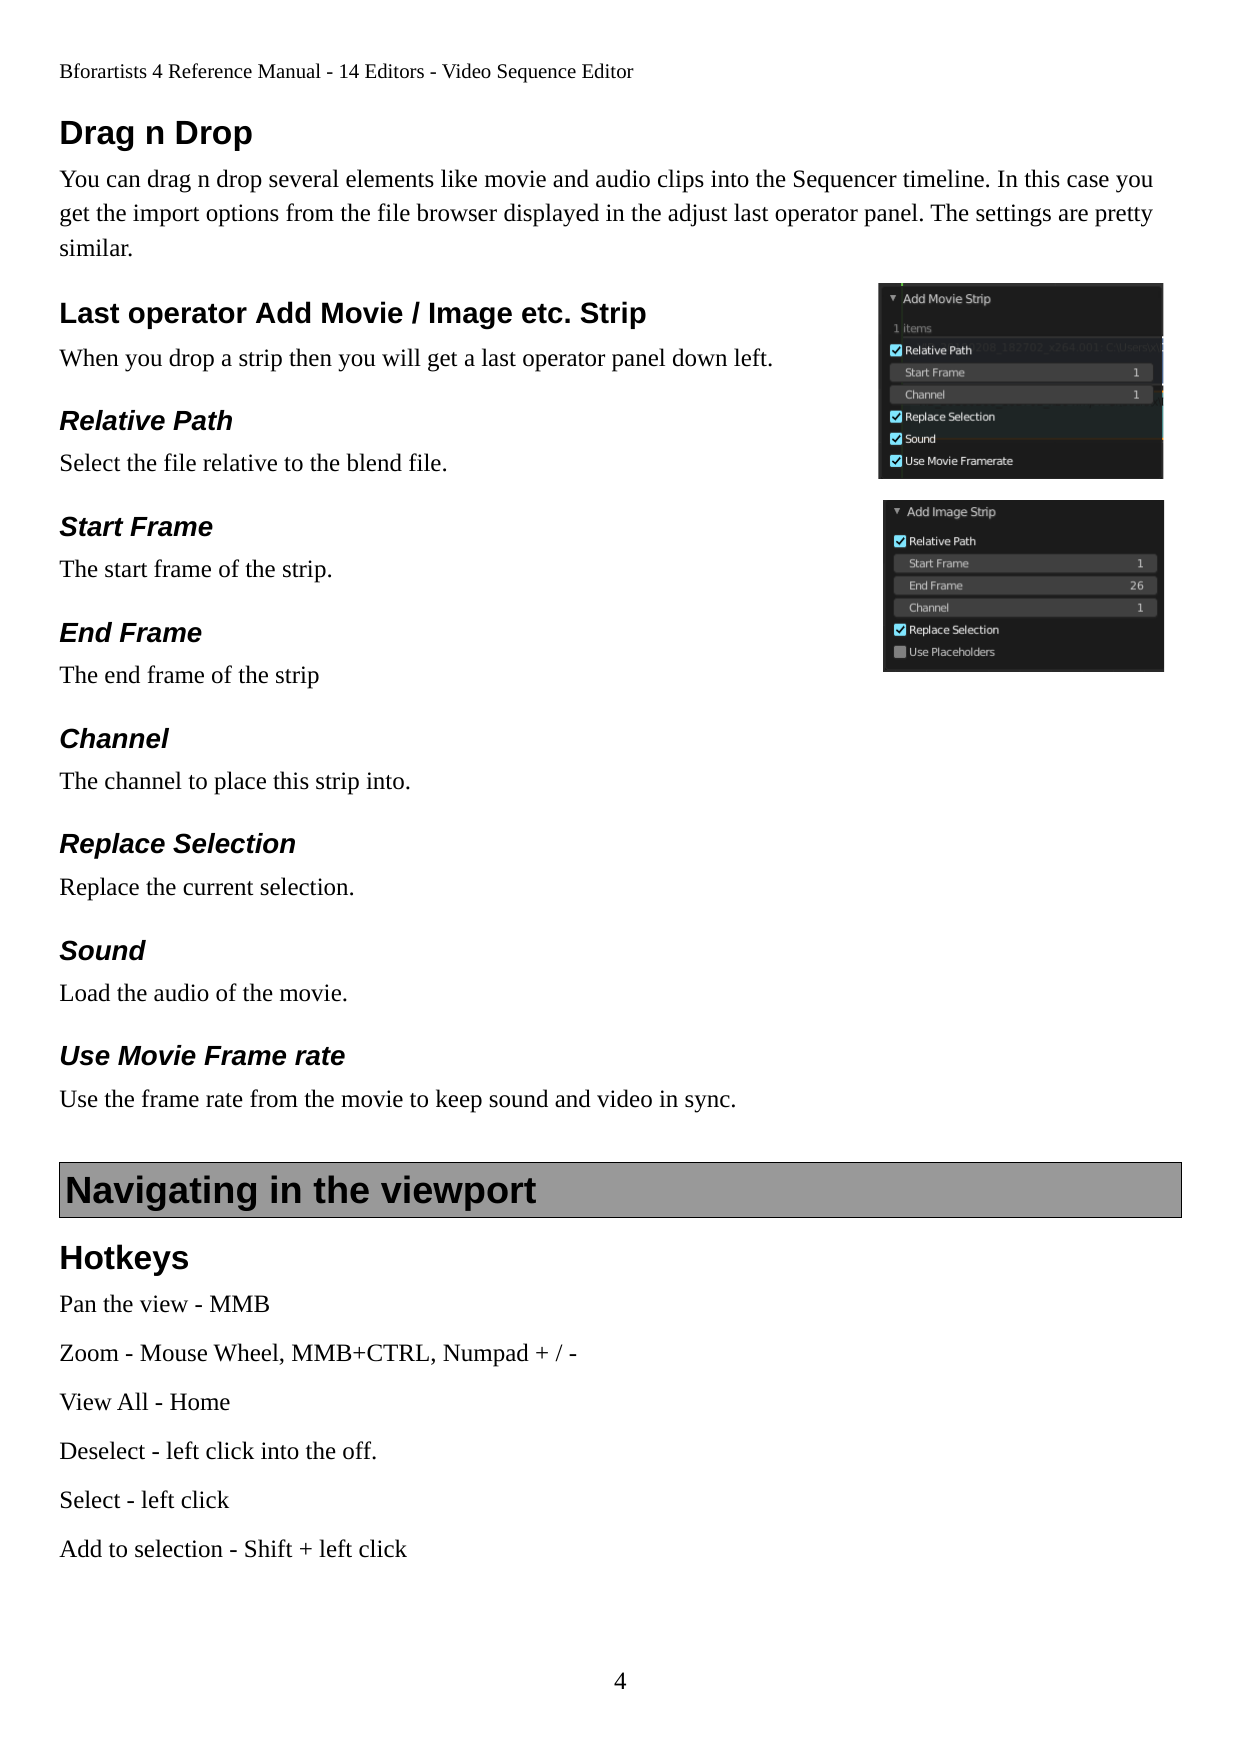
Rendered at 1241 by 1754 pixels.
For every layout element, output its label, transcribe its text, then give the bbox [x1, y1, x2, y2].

text The end frame of the strip [59, 660, 1181, 689]
text The start frame of the strip. [59, 554, 883, 583]
subtitle Replace Selection [59, 828, 1181, 860]
subtitle Sound [59, 934, 1181, 966]
subtitle [1165, 510, 1181, 542]
text When you drop a strip then you will get a last operator panel down left. [59, 343, 878, 371]
subtitle Last operator Add Movie / Image etc. Strip [59, 296, 878, 330]
subtitle Start Frame [59, 510, 883, 542]
subtitle Hotkeys [59, 1238, 1181, 1277]
text The channel to place this strip into. [59, 766, 1181, 795]
text Deselect - left click into the off. [59, 1436, 1181, 1465]
text Select the file relative to the blend file. [59, 448, 878, 477]
subtitle [1165, 616, 1181, 648]
text Add to selection - Shift + left click [59, 1534, 1181, 1563]
subtitle Relative Path [59, 404, 878, 436]
text Load the audio of the movie. [59, 978, 1181, 1007]
text Zoom - Mouse Wheel, MMB+CTRL, Numpad + / - [59, 1338, 1181, 1367]
subtitle [1164, 404, 1181, 436]
table_header Navigating in the viewport [60, 1163, 1181, 1217]
text Use the frame rate from the movie to keep sound and video in sync. [59, 1084, 1181, 1113]
subtitle Use Movie Frame rate [59, 1040, 1181, 1072]
text You can drag n drop several elements like movie and audio clips into the Sequencer timeline. In this case you get the import options from the file browser displayed in the adjust last operator panel. The settings are pretty similar. [59, 164, 1181, 261]
text View All - Home [59, 1387, 1181, 1416]
picture [878, 283, 1164, 479]
picture [883, 500, 1165, 672]
subtitle Channel [59, 722, 1181, 754]
text Replace the current selection. [59, 872, 1181, 901]
text Pan the view - MMB [59, 1289, 1181, 1318]
subtitle End Frame [59, 616, 883, 648]
text Select - left click [59, 1486, 1181, 1514]
subtitle Drag n Drop [59, 113, 1181, 151]
